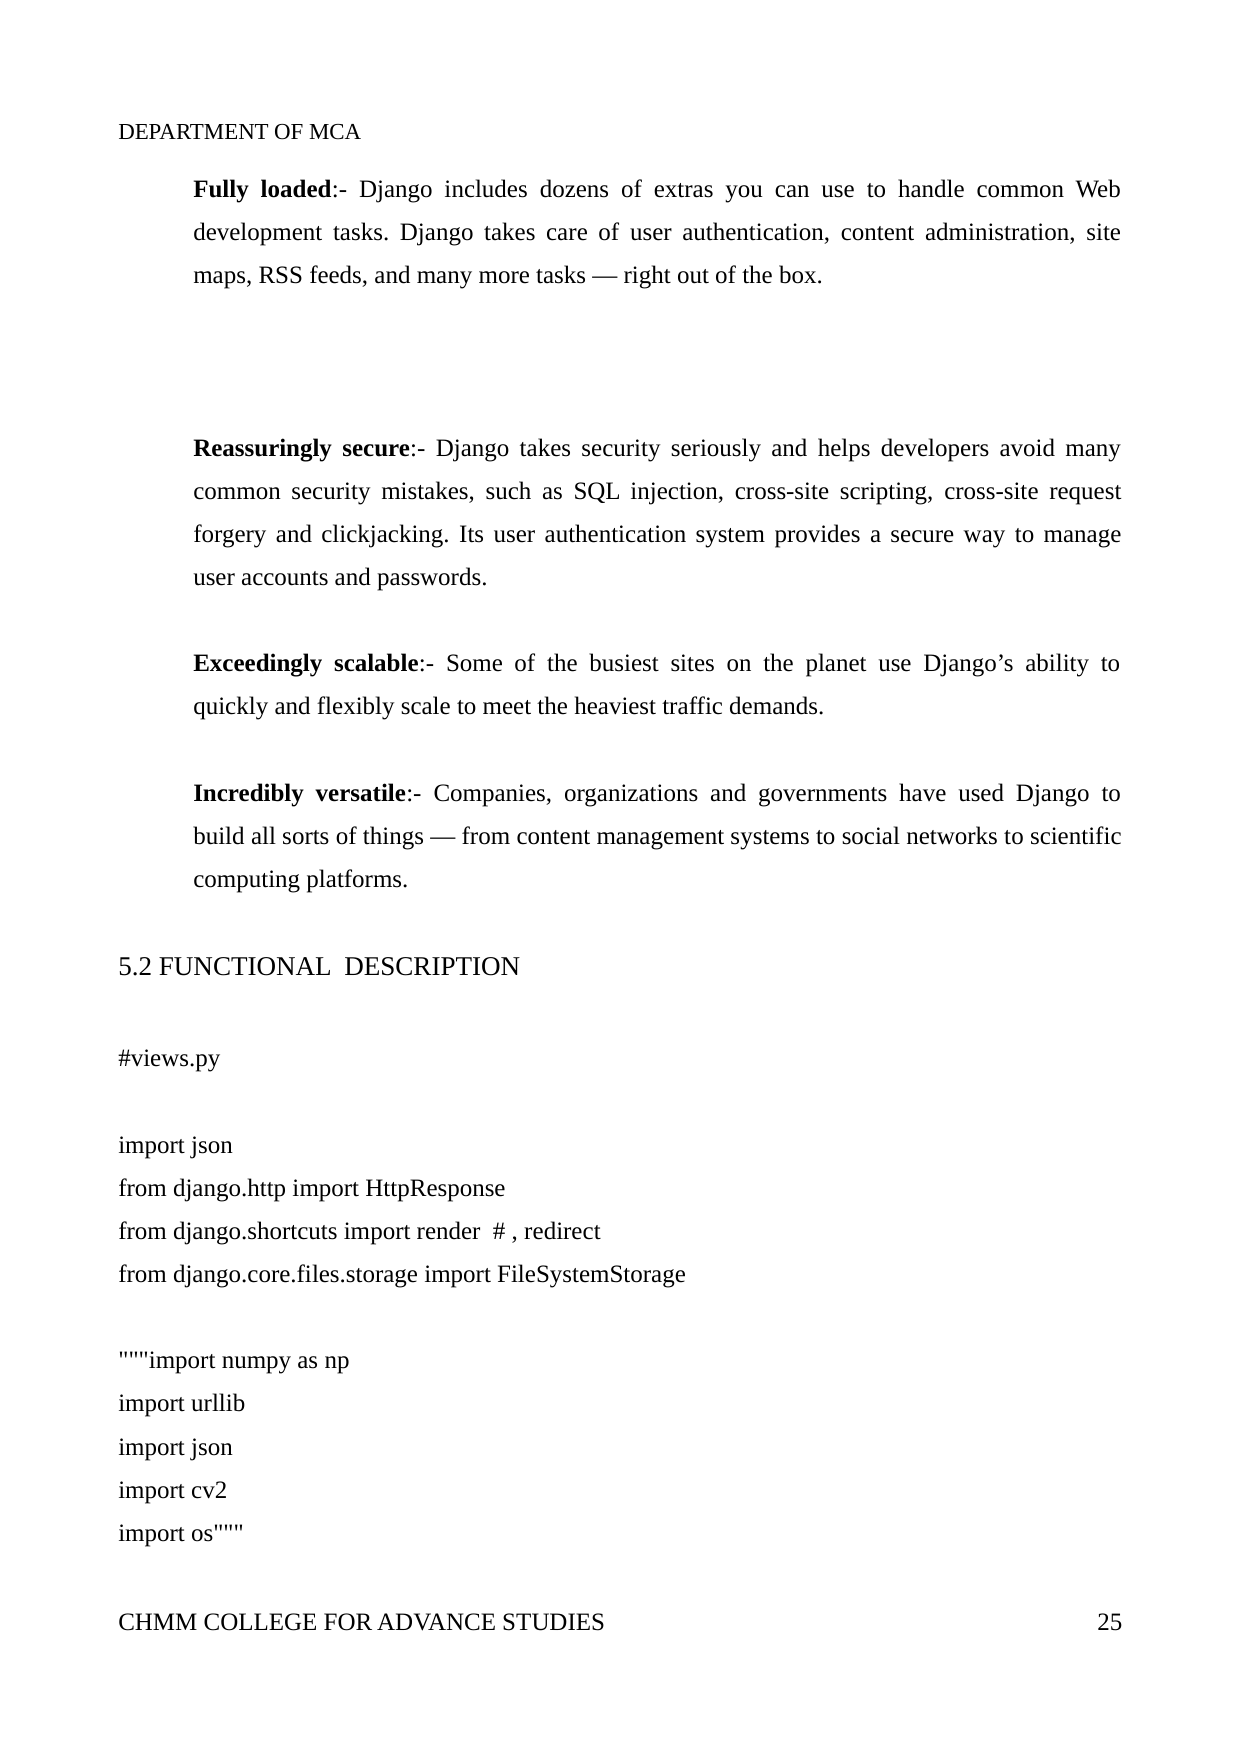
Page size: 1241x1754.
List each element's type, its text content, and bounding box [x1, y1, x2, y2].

text import os""" [118, 1518, 1122, 1547]
text from django.http import HttpResponse [118, 1173, 1122, 1202]
text from django.core.files.storage import FileSystemStorage [118, 1259, 1122, 1288]
text import json [118, 1432, 1122, 1460]
text Exceedingly scalable:- Some of the busiest sites on the planet use Django’s ability to quickly and flexibly scale to meet the heaviest traffic demands. [193, 648, 1122, 720]
text from django.shortcuts import render # , redirect [118, 1216, 1122, 1245]
text Incredibly versatile:- Companies, organizations and governments have used Django to build all sorts of things — from content management systems to social networks to scientific computing platforms. [193, 778, 1122, 893]
text import cv2 [118, 1475, 1122, 1503]
text Fully loaded:- Django includes dozens of extras you can use to handle common Web development tasks. Django takes care of user authentication, content administration, site maps, RSS feeds, and many more tasks — right out of the box. [193, 174, 1122, 289]
text import json [118, 1130, 1122, 1158]
text #views.py [118, 1043, 1122, 1072]
text Reassuringly secure:- Django takes security seriously and helps developers avoid many common security mistakes, such as SQL injection, cross-site scripting, cross-site request forgery and clickjacking. Its user authentication system provides a secure way to manage user accounts and passwords. [193, 433, 1122, 591]
text import urllib [118, 1388, 1122, 1417]
text 5.2 FUNCTIONAL DESCRIPTION [118, 950, 1122, 981]
text """import numpy as np [118, 1345, 1122, 1374]
